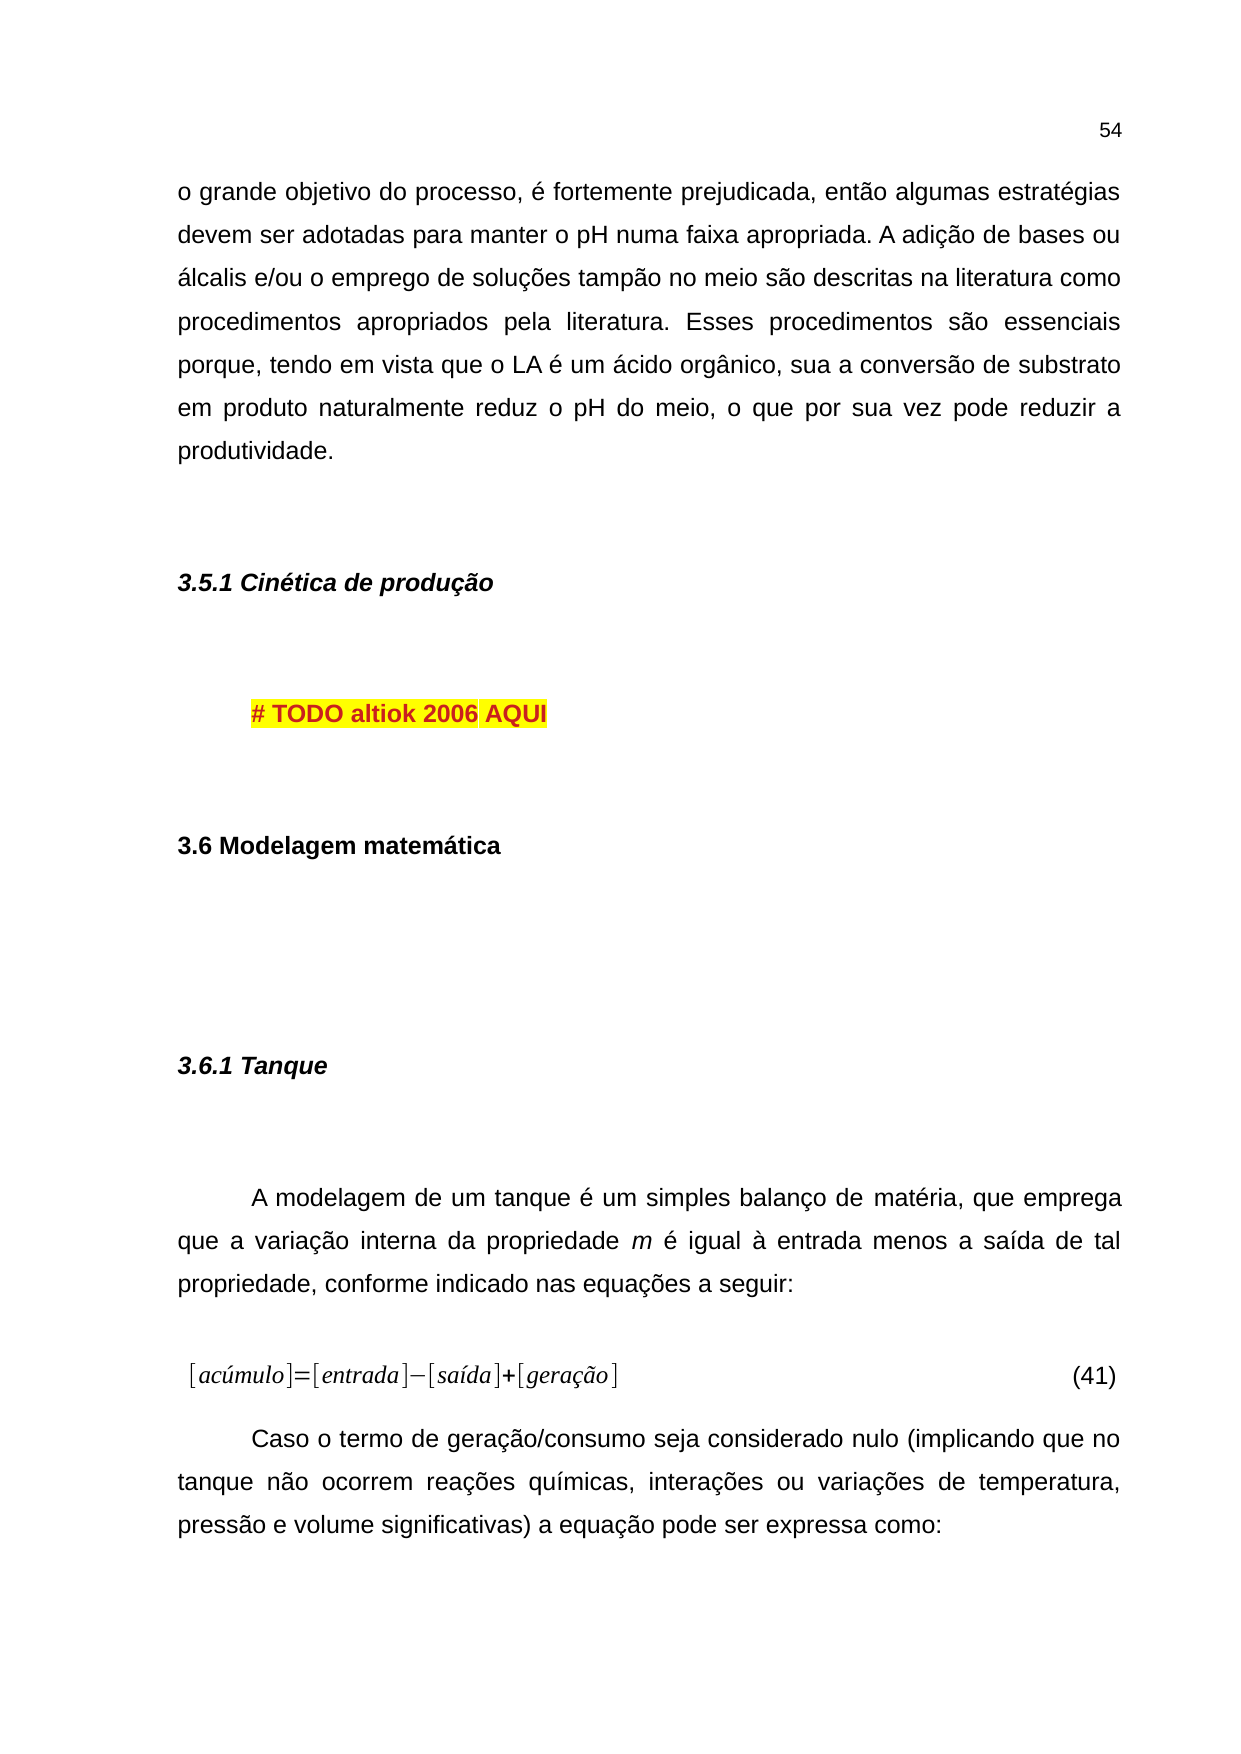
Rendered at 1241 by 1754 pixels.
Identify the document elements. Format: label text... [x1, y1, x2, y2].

text # TODO altiok 2006 AQUI [177, 699, 1122, 728]
table_header [177, 1355, 1017, 1395]
subtitle Tanque [177, 1051, 1122, 1080]
text o grande objetivo do processo, é fortemente prejudicada, então algumas estratégias devem ser adotadas para manter o pH numa faixa apropriada. A adição de bases ou álcalis e/ou o emprego de soluções tampão no meio são descritas na literatura como procedimentos apropriados pela literatura. Esses procedimentos são essenciais porque, tendo em vista que o LA é um ácido orgânico, sua a conversão de substrato em produto naturalmente reduz o pH do meio, o que por sua vez pode reduzir a produtividade. [177, 177, 1122, 464]
subtitle Cinética de produção [177, 567, 1122, 596]
text Caso o termo de geração/consumo seja considerado nulo (implicando que no tanque não ocorrem reações químicas, interações ou variações de temperatura, pressão e volume significativas) a equação pode ser expressa como: [177, 1424, 1122, 1539]
text A modelagem de um tanque é um simples balanço de matéria, que emprega que a variação interna da propriedade m é igual à entrada menos a saída de tal propriedade, conforme indicado nas equações a seguir: [177, 1183, 1122, 1298]
subtitle Modelagem matemática [177, 831, 1122, 859]
table_header (41) [1017, 1355, 1122, 1395]
